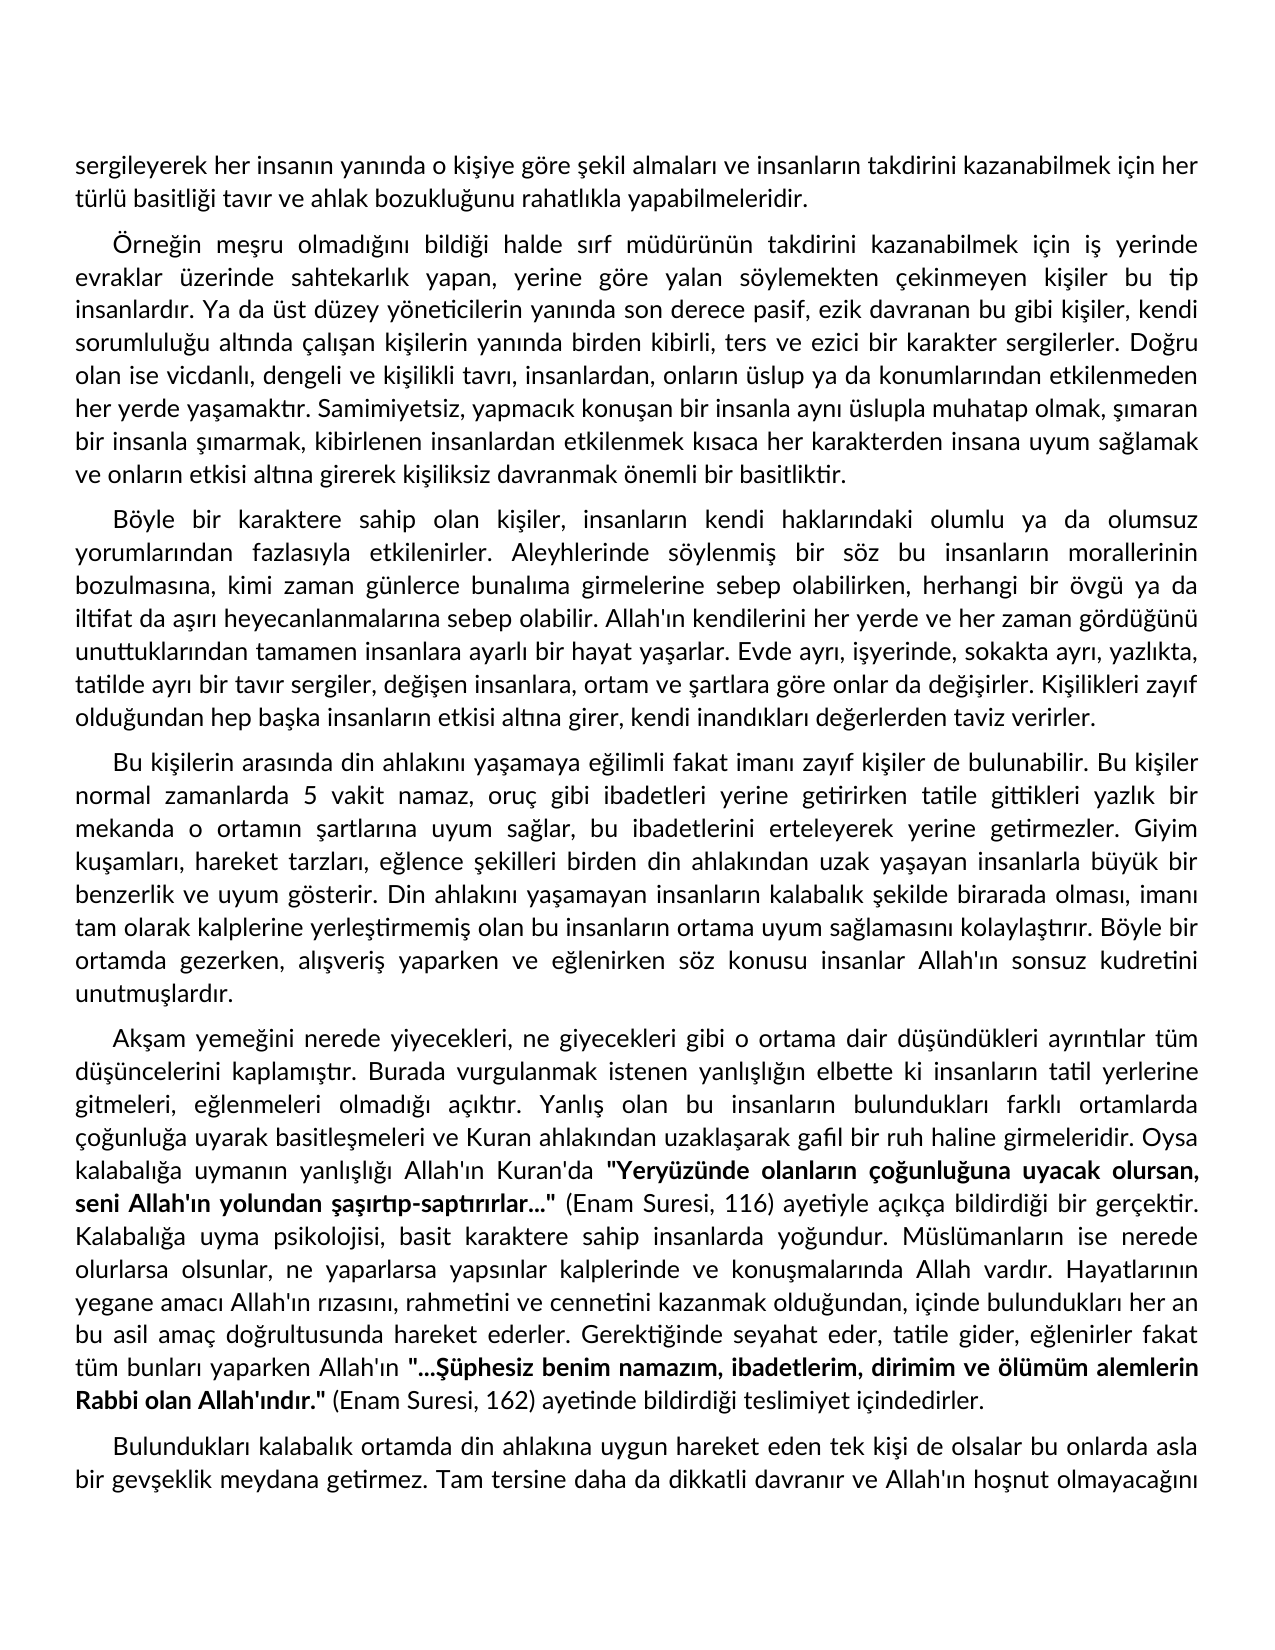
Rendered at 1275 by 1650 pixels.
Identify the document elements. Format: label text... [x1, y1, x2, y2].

text Örneğin meşru olmadığını bildiği halde sırf müdürünün takdirini kazanabilmek için iş yerinde evraklar üzerinde sahtekarlık yapan, yerine göre yalan söylemekten çekinmeyen kişiler bu tip insanlardır. Ya da üst düzey yöneticilerin yanında son derece pasif, ezik davranan bu gibi kişiler, kendi sorumluluğu altında çalışan kişilerin yanında birden kibirli, ters ve ezici bir karakter sergilerler. Doğru olan ise vicdanlı, dengeli ve kişilikli tavrı, insanlardan, onların üslup ya da konumlarından etkilenmeden her yerde yaşamaktır. Samimiyetsiz, yapmacık konuşan bir insanla aynı üslupla muhatap olmak, şımaran bir insanla şımarmak, kibirlenen insanlardan etkilenmek kısaca her karakterden insana uyum sağlamak ve onların etkisi altına girerek kişiliksiz davranmak önemli bir basitliktir. [75, 228, 1200, 489]
text Bulundukları kalabalık ortamda din ahlakına uygun hareket eden tek kişi de olsalar bu onlarda asla bir gevşeklik meydana getirmez. Tam tersine daha da dikkatli davranır ve Allah'ın hoşnut olmayacağını [75, 1430, 1200, 1493]
text sergileyerek her insanın yanında o kişiye göre şekil almaları ve insanların takdirini kazanabilmek için her türlü basitliği tavır ve ahlak bozukluğunu rahatlıkla yapabilmeleridir. [75, 150, 1200, 213]
text Böyle bir karaktere sahip olan kişiler, insanların kendi haklarındaki olumlu ya da olumsuz yorumlarından fazlasıyla etkilenirler. Aleyhlerinde söylenmiş bir söz bu insanların morallerinin bozulmasına, kimi zaman günlerce bunalıma girmelerine sebep olabilirken, herhangi bir övgü ya da iltifat da aşırı heyecanlanmalarına sebep olabilir. Allah'ın kendilerini her yerde ve her zaman gördüğünü unuttuklarından tamamen insanlara ayarlı bir hayat yaşarlar. Evde ayrı, işyerinde, sokakta ayrı, yazlıkta, tatilde ayrı bir tavır sergiler, değişen insanlara, ortam ve şartlara göre onlar da değişirler. Kişilikleri zayıf olduğundan hep başka insanların etkisi altına girer, kendi inandıkları değerlerden taviz verirler. [75, 504, 1200, 732]
text Akşam yemeğini nerede yiyecekleri, ne giyecekleri gibi o ortama dair düşündükleri ayrıntılar tüm düşüncelerini kaplamıştır. Burada vurgulanmak istenen yanlışlığın elbette ki insanların tatil yerlerine gitmeleri, eğlenmeleri olmadığı açıktır. Yanlış olan bu insanların bulundukları farklı ortamlarda çoğunluğa uyarak basitleşmeleri ve Kuran ahlakından uzaklaşarak gafil bir ruh haline girmeleridir. Oysa kalabalığa uymanın yanlışlığı Allah'ın Kuran'da "Yeryüzünde olanların çoğunluğuna uyacak olursan, seni Allah'ın yolundan şaşırtıp-saptırırlar..." (Enam Suresi, 116) ayetiyle açıkça bildirdiği bir gerçektir. Kalabalığa uyma psikolojisi, basit karaktere sahip insanlarda yoğundur. Müslümanların ise nerede olurlarsa olsunlar, ne yaparlarsa yapsınlar kalplerinde ve konuşmalarında Allah vardır. Hayatlarının yegane amacı Allah'ın rızasını, rahmetini ve cennetini kazanmak olduğundan, içinde bulundukları her an bu asil amaç doğrultusunda hareket ederler. Gerektiğinde seyahat eder, tatile gider, eğlenirler fakat tüm bunları yaparken Allah'ın "...Şüphesiz benim namazım, ibadetlerim, dirimim ve ölümüm alemlerin Rabbi olan Allah'ındır." (Enam Suresi, 162) ayetinde bildirdiği teslimiyet içindedirler. [75, 1023, 1200, 1415]
text Bu kişilerin arasında din ahlakını yaşamaya eğilimli fakat imanı zayıf kişiler de bulunabilir. Bu kişiler normal zamanlarda 5 vakit namaz, oruç gibi ibadetleri yerine getirirken tatile gittikleri yazlık bir mekanda o ortamın şartlarına uyum sağlar, bu ibadetlerini erteleyerek yerine getirmezler. Giyim kuşamları, hareket tarzları, eğlence şekilleri birden din ahlakından uzak yaşayan insanlarla büyük bir benzerlik ve uyum gösterir. Din ahlakını yaşamayan insanların kalabalık şekilde birarada olması, imanı tam olarak kalplerine yerleştirmemiş olan bu insanların ortama uyum sağlamasını kolaylaştırır. Böyle bir ortamda gezerken, alışveriş yaparken ve eğlenirken söz konusu insanlar Allah'ın sonsuz kudretini unutmuşlardır. [75, 747, 1200, 1007]
